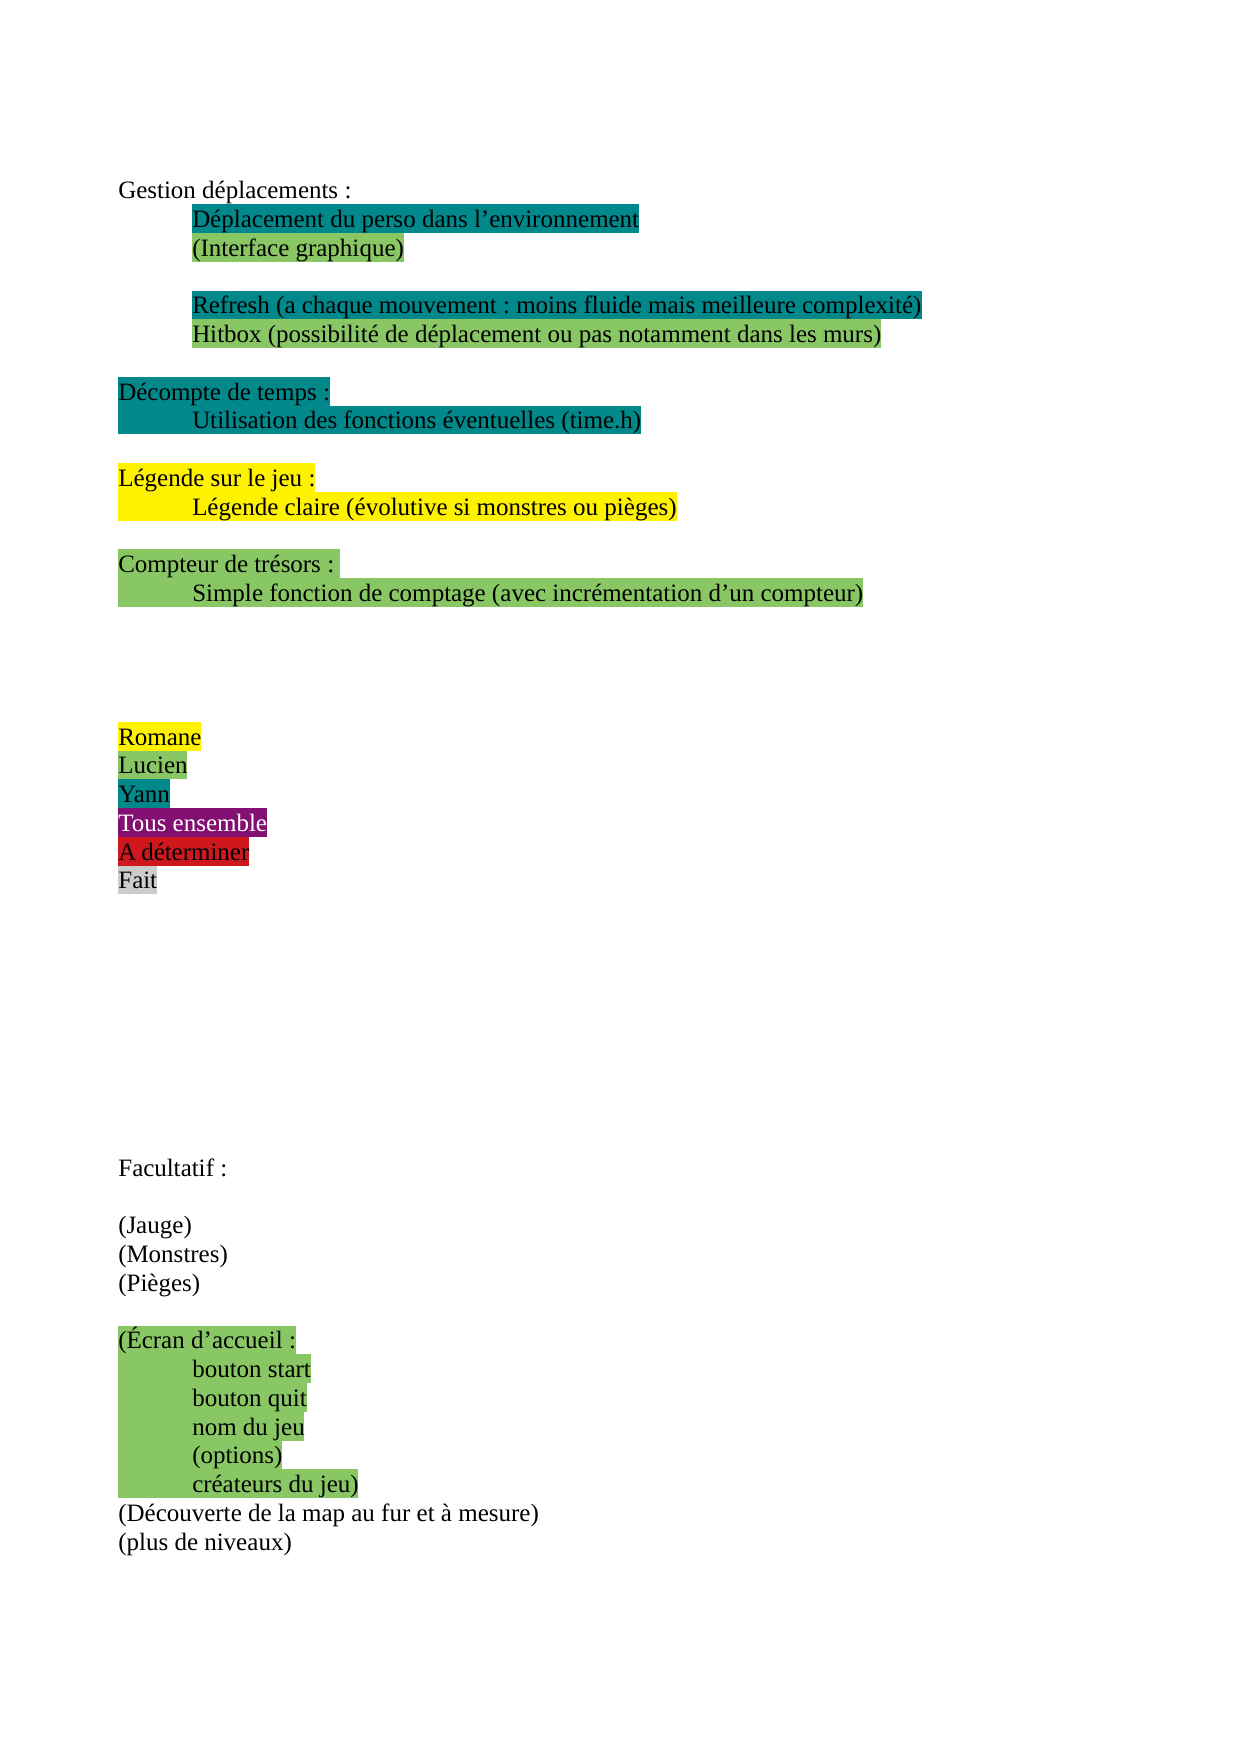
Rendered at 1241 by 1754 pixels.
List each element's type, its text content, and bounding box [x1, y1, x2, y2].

text Yann [118, 779, 1122, 808]
text Facultatif : [118, 1153, 1122, 1182]
text Refresh (a chaque mouvement : moins fluide mais meilleure complexité) [118, 291, 1122, 319]
text Légende sur le jeu : [118, 463, 1122, 492]
text nom du jeu [118, 1412, 1122, 1441]
text bouton quit [118, 1383, 1122, 1412]
text (Jauge) [118, 1211, 1122, 1239]
text Fait [118, 866, 1122, 894]
text (Écran d’accueil : [118, 1326, 1122, 1354]
text Romane [118, 722, 1122, 751]
text Gestion déplacements : [118, 176, 1122, 204]
text Lucien [118, 751, 1122, 779]
text (plus de niveaux) [118, 1527, 1122, 1556]
text (Interface graphique) [118, 233, 1122, 262]
text (Découverte de la map au fur et à mesure) [118, 1498, 1122, 1527]
text Tous ensemble [118, 808, 1122, 837]
text bouton start [118, 1354, 1122, 1383]
text Simple fonction de comptage (avec incrémentation d’un compteur) [118, 578, 1122, 607]
text Déplacement du perso dans l’environnement [118, 204, 1122, 233]
text Légende claire (évolutive si monstres ou pièges) [118, 492, 1122, 521]
text créateurs du jeu) [118, 1469, 1122, 1498]
text Décompte de temps : [118, 377, 1122, 406]
text (options) [118, 1441, 1122, 1469]
text (Monstres) [118, 1239, 1122, 1268]
text A déterminer [118, 837, 1122, 866]
text Compteur de trésors : [118, 549, 1122, 578]
text Hitbox (possibilité de déplacement ou pas notamment dans les murs) [118, 319, 1122, 348]
text Utilisation des fonctions éventuelles (time.h) [118, 406, 1122, 434]
text (Pièges) [118, 1268, 1122, 1297]
